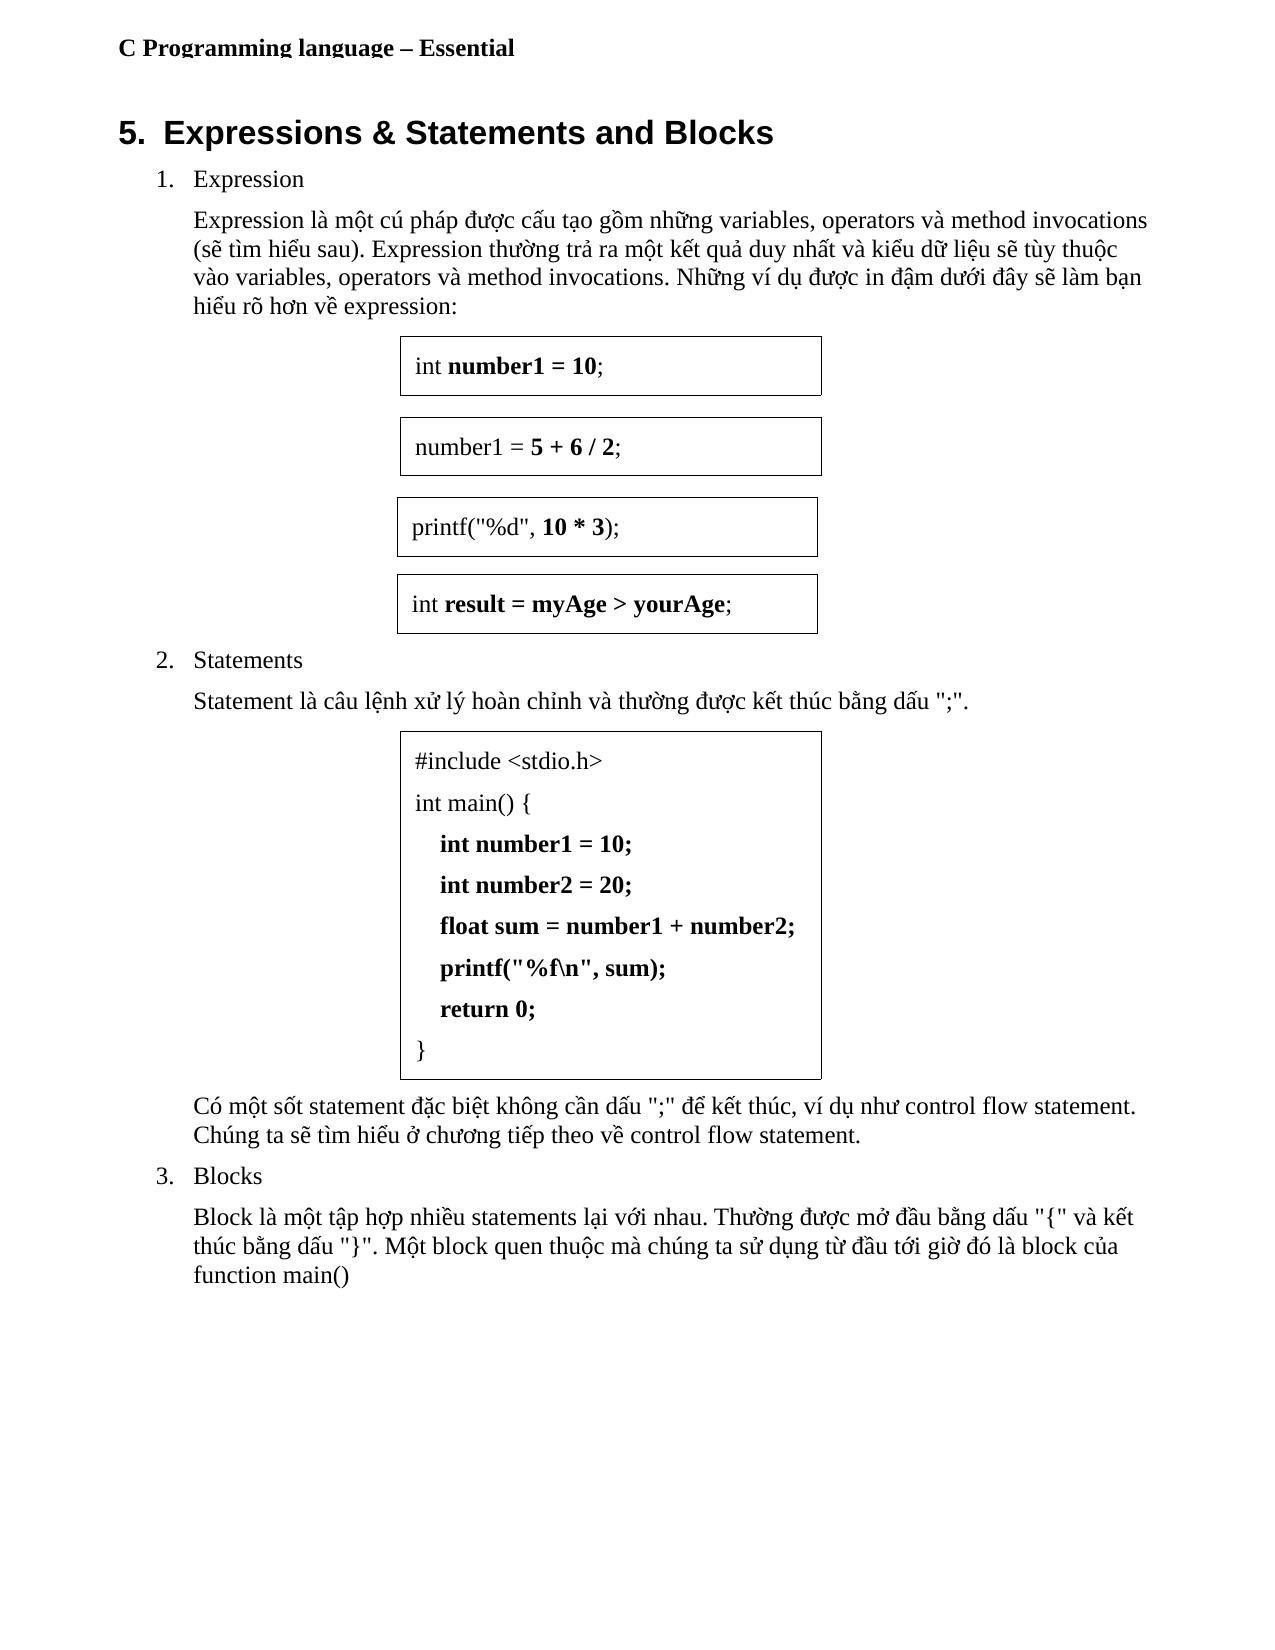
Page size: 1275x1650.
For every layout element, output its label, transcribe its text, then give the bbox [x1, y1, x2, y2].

list Blocks [156, 1161, 1157, 1190]
list Block là một tập hợp nhiều statements lại với nhau. Thường được mở đầu bằng dấu "{" và kết thúc bằng dấu "}". Một block quen thuộc mà chúng ta sử dụng từ đầu tới giờ đó là block của function main() [156, 1202, 1157, 1288]
list printf("%d", 10 * 3); [412, 512, 802, 541]
list float sum = number1 + number2; [415, 911, 806, 940]
list Expression [156, 164, 1157, 192]
list int main() { [415, 788, 806, 816]
list printf("%f\n", sum); [415, 953, 806, 981]
subtitle Expressions & Statements and Blocks [118, 112, 1157, 151]
list Có một sốt statement đặc biệt không cần dấu ";" để kết thúc, ví dụ như control flow statement. Chúng ta sẽ tìm hiểu ở chương tiếp theo về control flow statement. [156, 727, 1157, 1148]
list int number1 = 10; [415, 829, 806, 858]
list #include <stdio.h> [415, 746, 806, 775]
list number1 = 5 + 6 / 2; [415, 432, 806, 461]
list Statement là câu lệnh xử lý hoàn chỉnh và thường được kết thúc bằng dấu ";". [156, 686, 1157, 715]
list Expression là một cú pháp được cấu tạo gồm những variables, operators và method invocations (sẽ tìm hiểu sau). Expression thường trả ra một kết quả duy nhất và kiểu dữ liệu sẽ tùy thuộc vào variables, operators và method invocations. Những ví dụ được in đậm dưới đây sẽ làm bạn hiểu rõ hơn về expression: [156, 205, 1157, 320]
list return 0; [415, 994, 806, 1023]
list Statements [156, 332, 1157, 674]
list int number2 = 20; [415, 870, 806, 899]
list int number1 = 10; [415, 351, 806, 380]
list int result = myAge > yourAge; [412, 589, 802, 618]
list } [415, 1035, 806, 1064]
